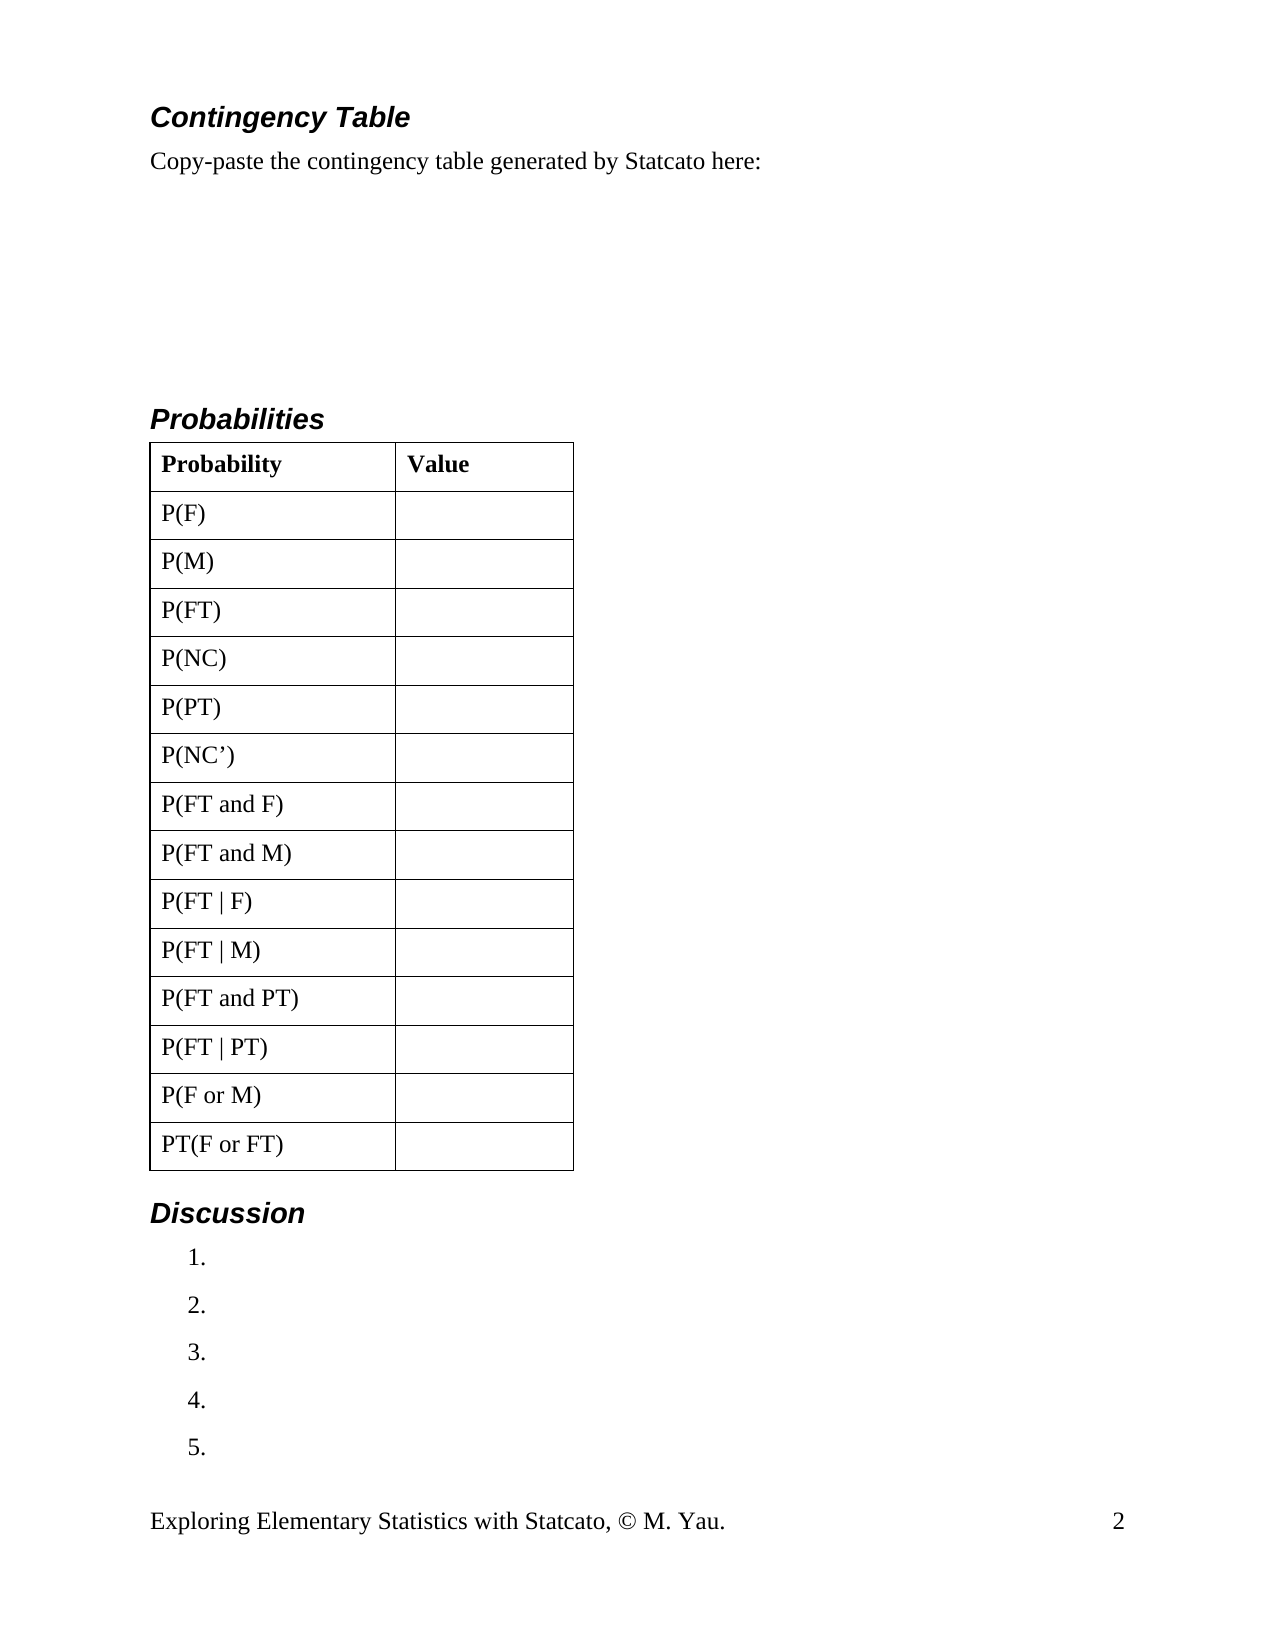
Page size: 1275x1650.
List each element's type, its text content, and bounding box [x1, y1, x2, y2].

table_cell P(M) [151, 540, 395, 588]
table_cell [396, 637, 573, 685]
table_cell [396, 929, 573, 976]
table_cell [396, 977, 573, 1024]
table_cell P(NC’) [151, 734, 395, 782]
subtitle Contingency Table [150, 100, 1125, 133]
table_cell [396, 686, 573, 733]
table_cell P(PT) [151, 686, 395, 733]
table_cell [396, 492, 573, 539]
table_cell [396, 831, 573, 879]
table_cell [396, 1074, 573, 1122]
table_cell P(FT | M) [151, 929, 395, 976]
table_cell P(F) [151, 492, 395, 539]
text Copy-paste the contingency table generated by Statcato here: [150, 146, 1125, 175]
table_header Value [396, 443, 573, 491]
table_cell P(NC) [151, 637, 395, 685]
table_cell [396, 880, 573, 927]
table_cell P(FT and PT) [151, 977, 395, 1024]
table_cell [396, 1026, 573, 1073]
subtitle Discussion [150, 1196, 1125, 1230]
subtitle Probabilities [150, 402, 1125, 436]
table_cell PT(F or FT) [151, 1123, 395, 1170]
table_cell [396, 734, 573, 782]
table_cell P(FT | PT) [151, 1026, 395, 1073]
table_cell P(FT and F) [151, 783, 395, 830]
table_cell P(FT | F) [151, 880, 395, 927]
table_cell [396, 783, 573, 830]
table_cell [396, 1123, 573, 1170]
table_cell P(FT) [151, 589, 395, 636]
table_header Probability [151, 443, 395, 491]
table_cell P(FT and M) [151, 831, 395, 879]
table_cell [396, 540, 573, 588]
table_cell [396, 589, 573, 636]
table_cell P(F or M) [151, 1074, 395, 1122]
